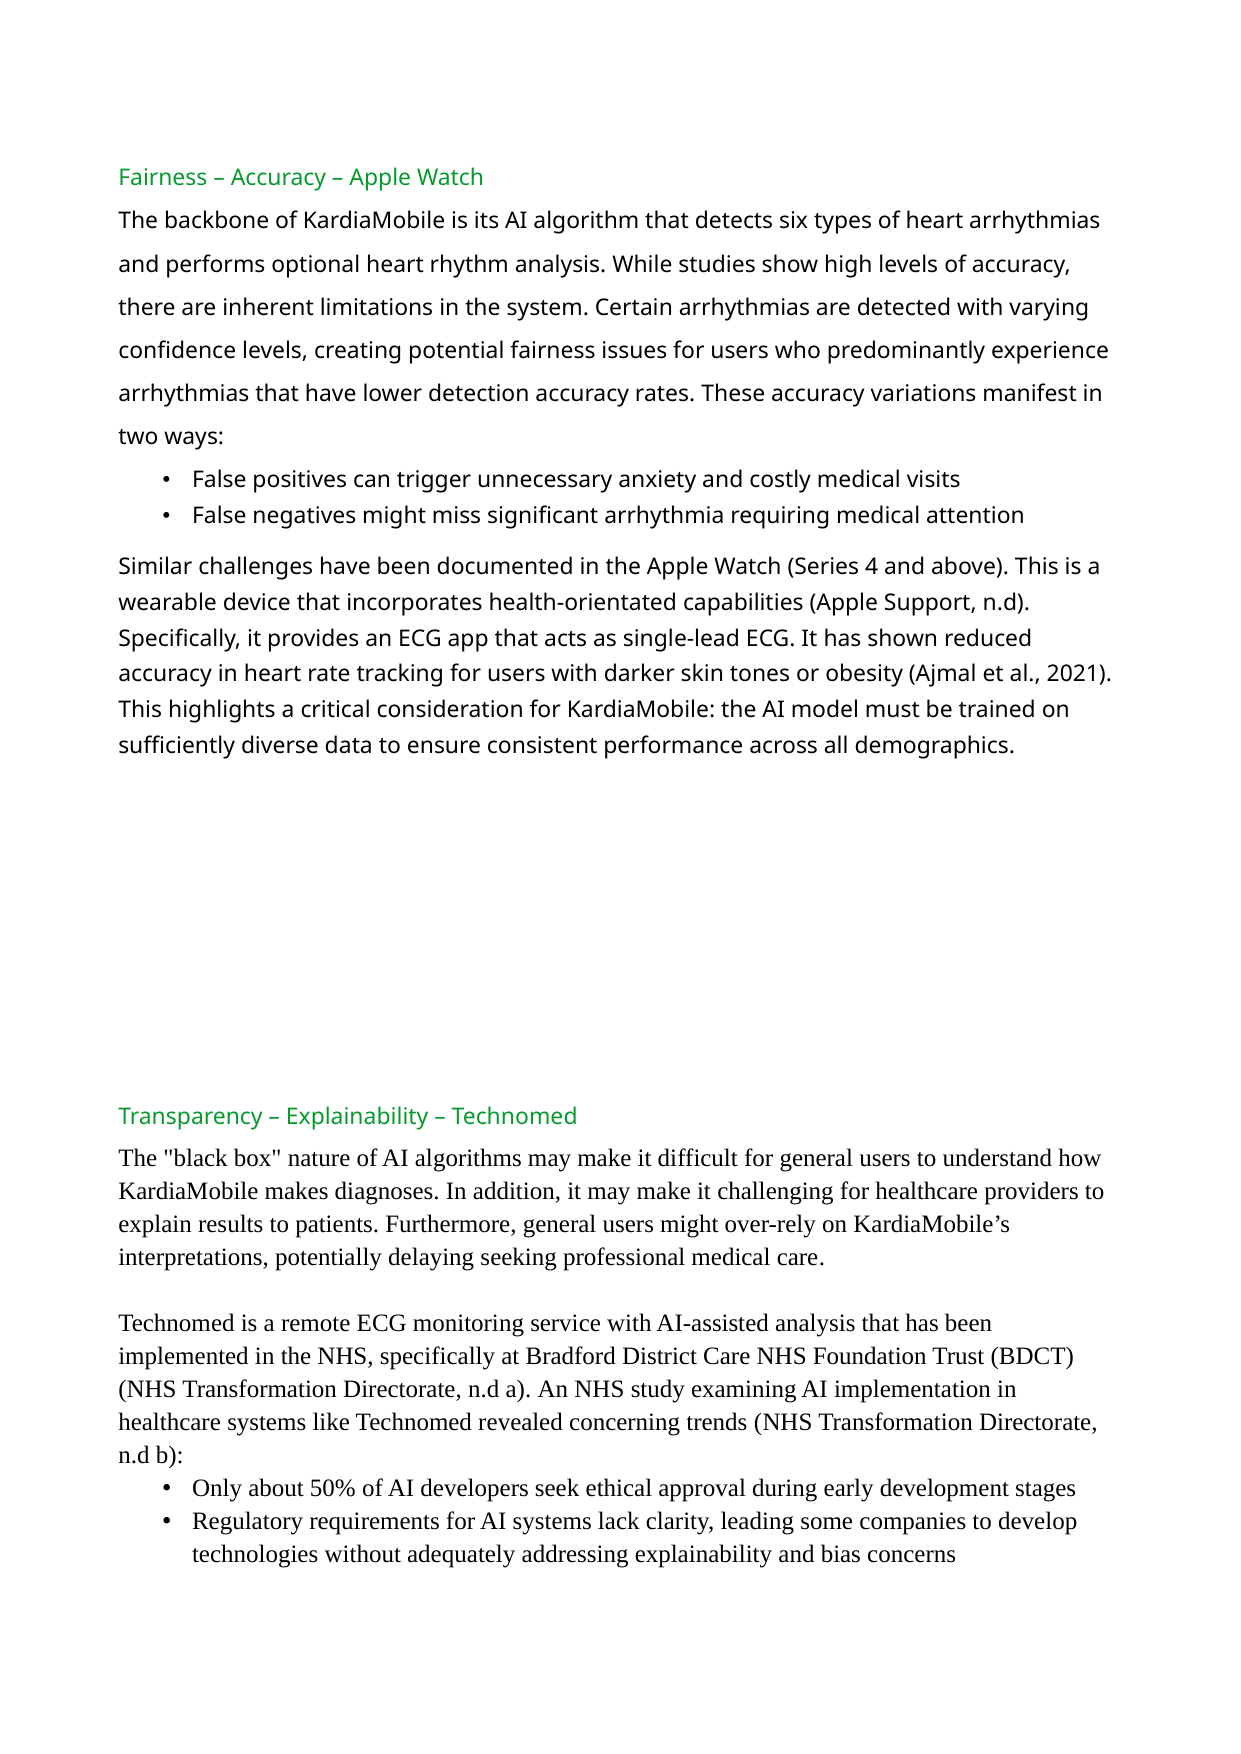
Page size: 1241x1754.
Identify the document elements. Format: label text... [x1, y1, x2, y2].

text Fairness – Accuracy – Apple Watch [118, 161, 1122, 192]
text Transparency – Explainability – Technomed [118, 1100, 1122, 1131]
list False negatives might miss significant arrhythmia requiring medical attention [162, 499, 1122, 530]
text Technomed is a remote ECG monitoring service with AI-assisted analysis that has been implemented in the NHS, specifically at Bradford District Care NHS Foundation Trust (BDCT) (NHS Transformation Directorate, n.d a). An NHS study examining AI implementation in healthcare systems like Technomed revealed concerning trends (NHS Transformation Directorate, n.d b): [118, 1308, 1122, 1469]
list Regulatory requirements for AI systems lack clarity, leading some companies to develop technologies without adequately addressing explainability and bias concerns [162, 1506, 1122, 1568]
text The backbone of KardiaMobile is its AI algorithm that detects six types of heart arrhythmias and performs optional heart rhythm analysis. While studies show high levels of accuracy, there are inherent limitations in the system. Certain arrhythmias are detected with varying confidence levels, creating potential fairness issues for users who predominantly experience arrhythmias that have lower detection accuracy rates. These accuracy variations manifest in two ways: [118, 204, 1122, 451]
text Similar challenges have been documented in the Apple Watch (Series 4 and above). This is a wearable device that incorporates health-orientated capabilities (Apple Support, n.d). Specifically, it provides an ECG app that acts as single-lead ECG. It has shown reduced accuracy in heart rate tracking for users with darker skin tones or obesity (Ajmal et al., 2021). This highlights a critical consideration for KardiaMobile: the AI model must be trained on sufficiently diverse data to ensure consistent performance across all demographics. [118, 549, 1122, 761]
list The "black box" nature of AI algorithms may make it difficult for general users to understand how KardiaMobile makes diagnoses. In addition, it may make it challenging for healthcare providers to explain results to patients. Furthermore, general users might over-rely on KardiaMobile’s interpretations, potentially delaying seeking professional medical care. [118, 1143, 1122, 1271]
list False positives can trigger unnecessary anxiety and costly medical visits [162, 463, 1122, 494]
list Only about 50% of AI developers seek ethical approval during early development stages [162, 1473, 1122, 1502]
